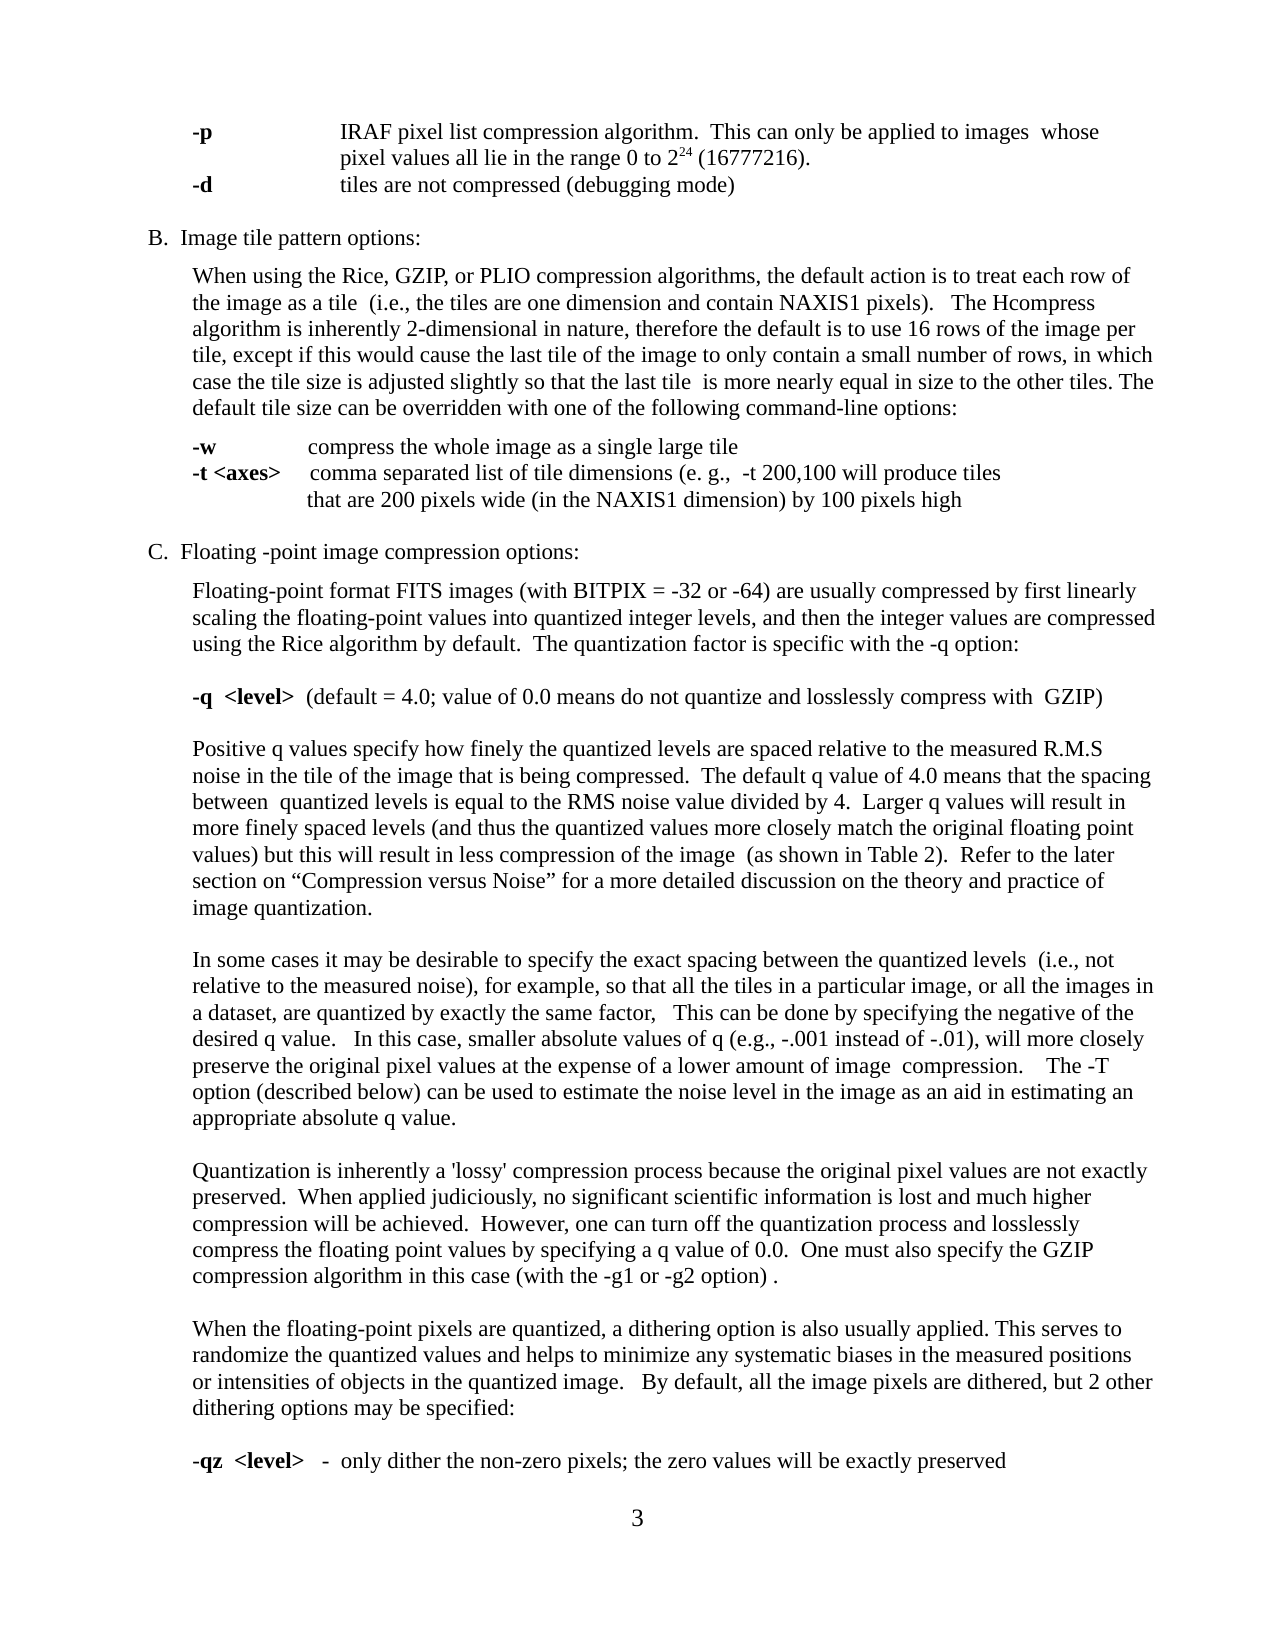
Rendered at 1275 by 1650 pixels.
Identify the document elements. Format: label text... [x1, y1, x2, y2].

text Floating-point format FITS images (with BITPIX = -32 or -64) are usually compressed by first linearly scaling the floating-point values into quantized integer levels, and then the integer values are compressed using the Rice algorithm by default. The quantization factor is specific with the -q option: [192, 577, 1157, 656]
text -p IRAF pixel list compression algorithm. This can only be applied to images whose [118, 118, 1157, 144]
text When using the Rice, GZIP, or PLIO compression algorithms, the default action is to treat each row of the image as a tile (i.e., the tiles are one dimension and contain NAXIS1 pixels). The Hcompress algorithm is inherently 2-dimensional in nature, therefore the default is to use 16 rows of the image per tile, except if this would cause the last tile of the image to only contain a small number of rows, in which case the tile size is adjusted slightly so that the last tile is more nearly equal in size to the other tiles. The default tile size can be overridden with one of the following command-line options: [192, 262, 1157, 421]
text When the floating-point pixels are quantized, a dithering option is also usually applied. This serves to randomize the quantized values and helps to minimize any systematic biases in the measured positions or intensities of objects in the quantized image. By default, all the image pixels are dithered, but 2 other dithering options may be specified: [192, 1315, 1157, 1421]
text B. Image tile pattern options: [118, 223, 1157, 250]
text C. Floating -point image compression options: [118, 538, 1157, 565]
text Positive q values specify how finely the quantized levels are spaced relative to the measured R.M.S noise in the tile of the image that is being compressed. The default q value of 4.0 means that the spacing between quantized levels is equal to the RMS noise value divided by 4. Larger q values will result in more finely spaced levels (and thus the quantized values more closely match the original floating point values) but this will result in less compression of the image (as shown in Table 2). Refer to the later section on “Compression versus Noise” for a more detailed discussion on the theory and practice of image quantization. [192, 735, 1157, 920]
text -qz <level> - only dither the non-zero pixels; the zero values will be exactly preserved [192, 1447, 1157, 1473]
text -q <level> (default = 4.0; value of 0.0 means do not quantize and losslessly compress with GZIP) [192, 683, 1157, 709]
text -t <axes> comma separated list of tile dimensions (e. g., -t 200,100 will produce tiles [118, 459, 1157, 486]
text that are 200 pixels wide (in the NAXIS1 dimension) by 100 pixels high [118, 486, 1157, 512]
text Quantization is inherently a 'lossy' compression process because the original pixel values are not exactly preserved. When applied judiciously, no significant scientific information is lost and much higher compression will be achieved. However, one can turn off the quantization process and losslessly compress the floating point values by specifying a q value of 0.0. One must also specify the GZIP compression algorithm in this case (with the -g1 or -g2 option) . [192, 1157, 1157, 1289]
text -d tiles are not compressed (debugging mode) [118, 171, 1157, 197]
text -w compress the whole image as a single large tile [118, 433, 1157, 459]
text In some cases it may be desirable to specify the exact spacing between the quantized levels (i.e., not relative to the measured noise), for example, so that all the tiles in a particular image, or all the images in a dataset, are quantized by exactly the same factor, This can be done by specifying the negative of the desired q value. In this case, smaller absolute values of q (e.g., -.001 instead of -.01), will more closely preserve the original pixel values at the expense of a lower amount of image compression. The -T option (described below) can be used to estimate the noise level in the image as an aid in estimating an appropriate absolute q value. [192, 946, 1157, 1131]
text pixel values all lie in the range 0 to 224 (16777216). [118, 144, 1157, 171]
